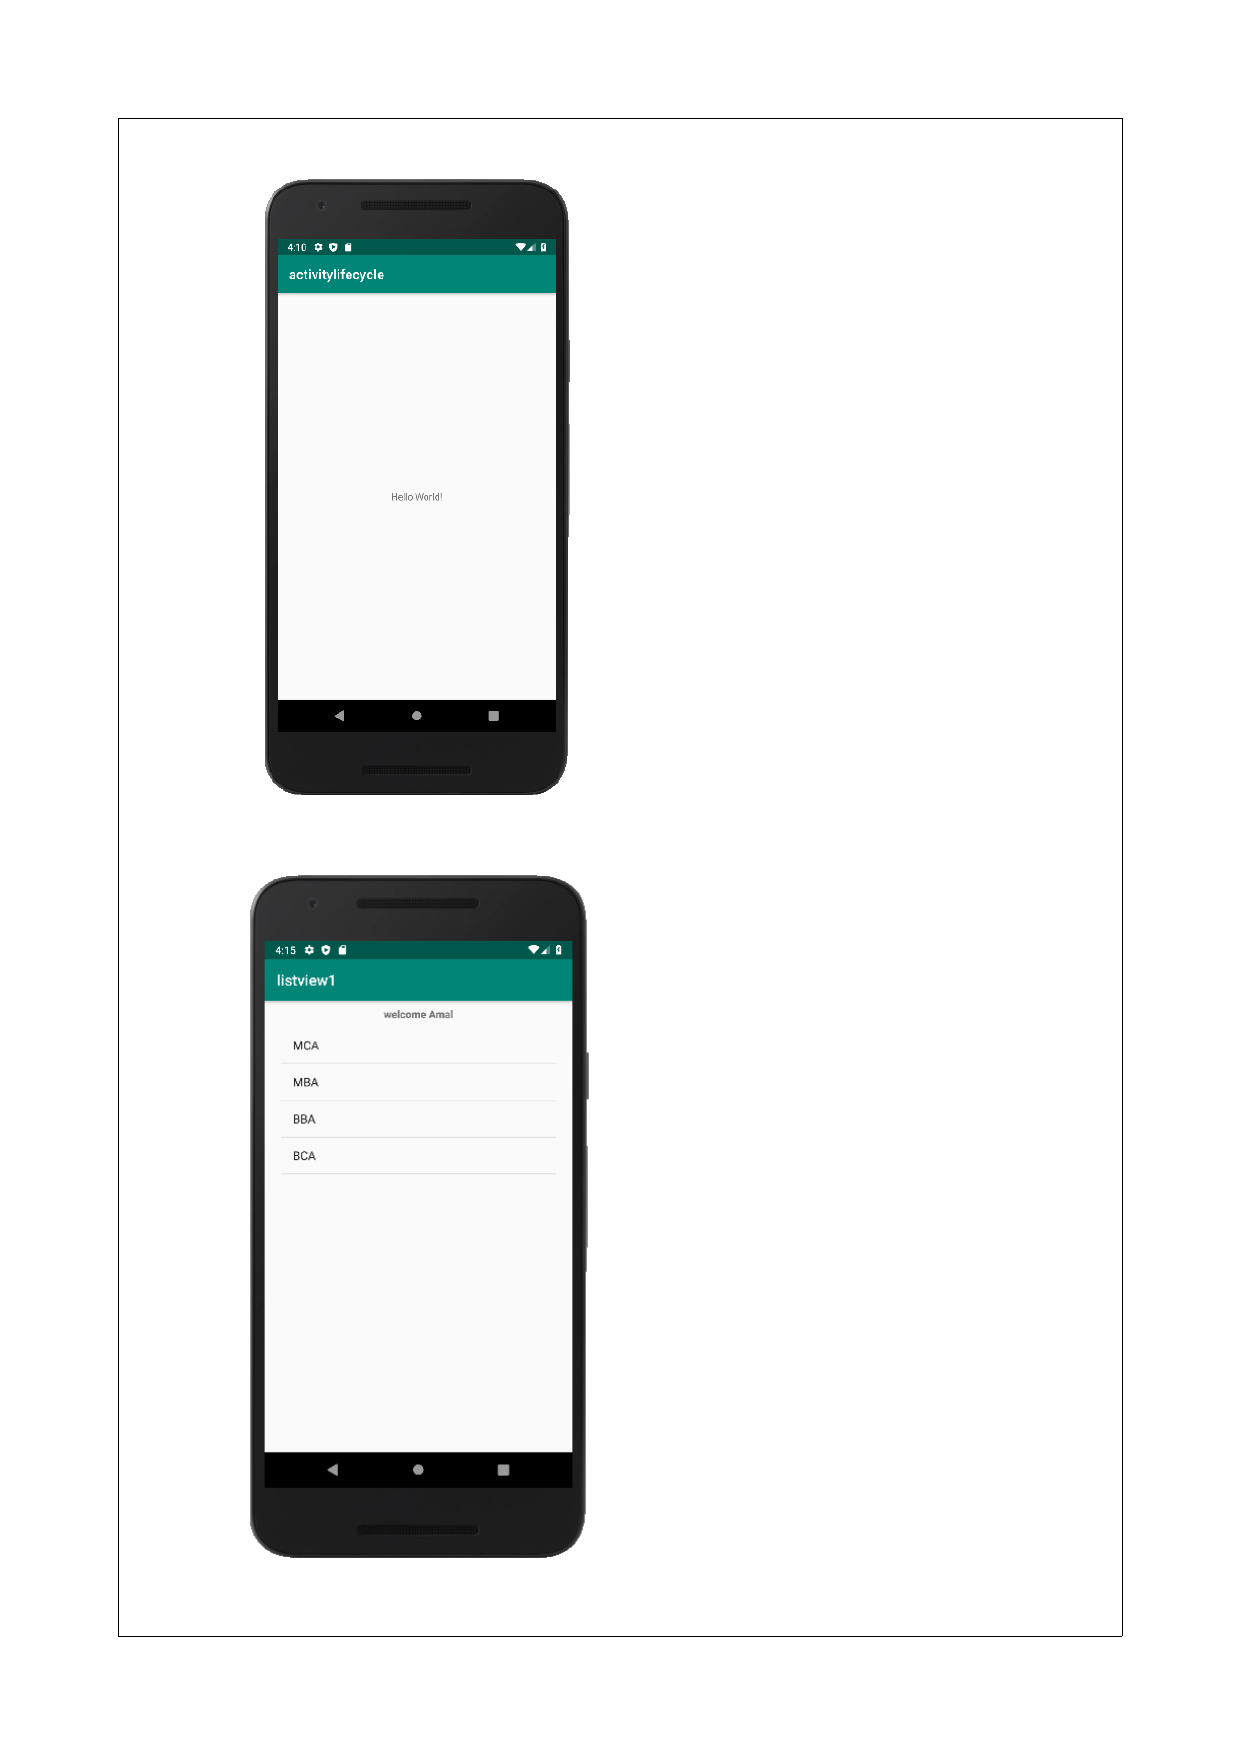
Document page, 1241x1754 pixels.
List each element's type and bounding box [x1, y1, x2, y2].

picture [223, 875, 612, 1569]
picture [240, 179, 591, 805]
